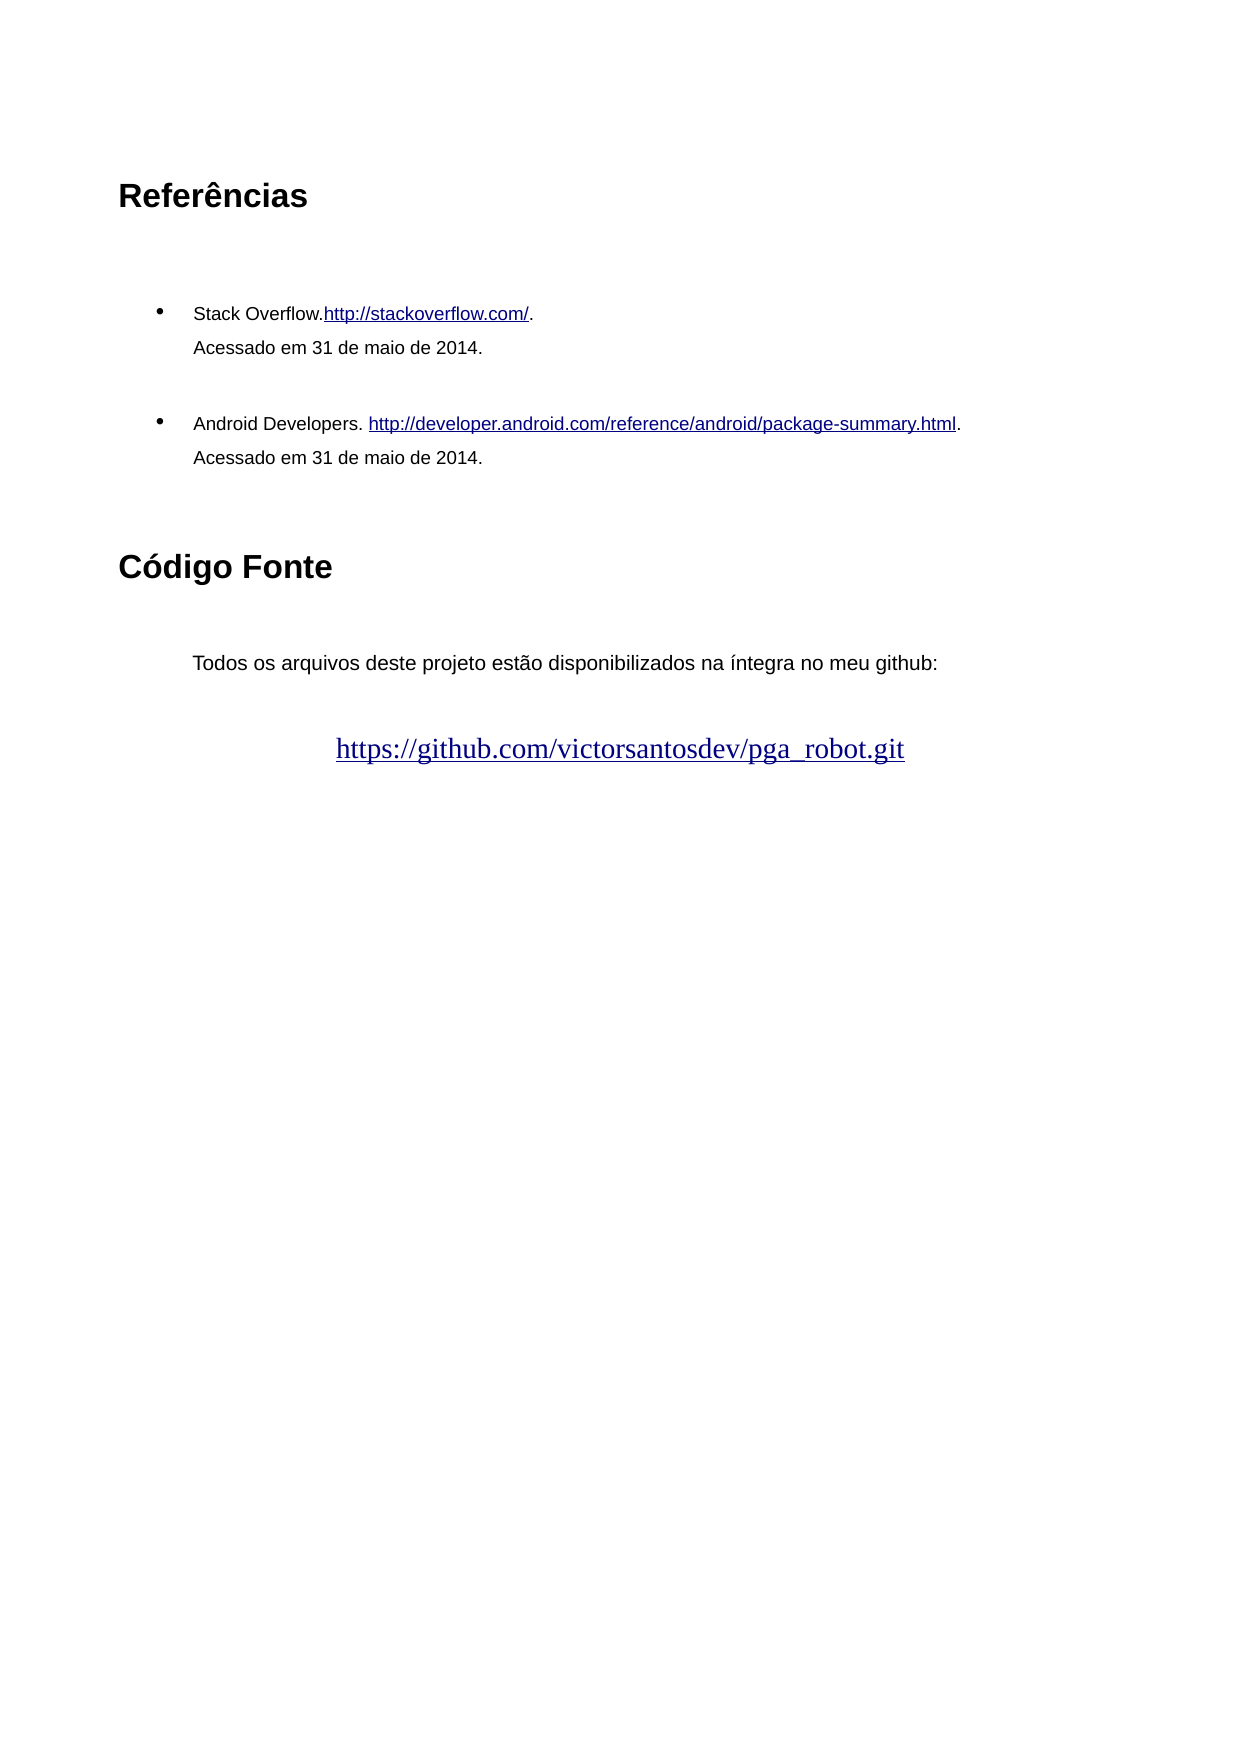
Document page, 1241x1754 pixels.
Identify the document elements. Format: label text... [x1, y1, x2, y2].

subtitle Referências [118, 176, 1122, 215]
text https://github.com/victorsantosdev/pga_robot.git [118, 732, 1122, 765]
subtitle Código Fonte [118, 547, 1122, 586]
list Stack Overflow.http://stackoverflow.com/. [156, 302, 1122, 325]
text Todos os arquivos deste projeto estão disponibilizados na íntegra no meu github: [118, 639, 1122, 678]
list Android Developers. http://developer.android.com/reference/android/package-summary.html. [156, 412, 1122, 435]
list Acessado em 31 de maio de 2014. [156, 337, 1122, 358]
list Acessado em 31 de maio de 2014. [156, 447, 1122, 468]
